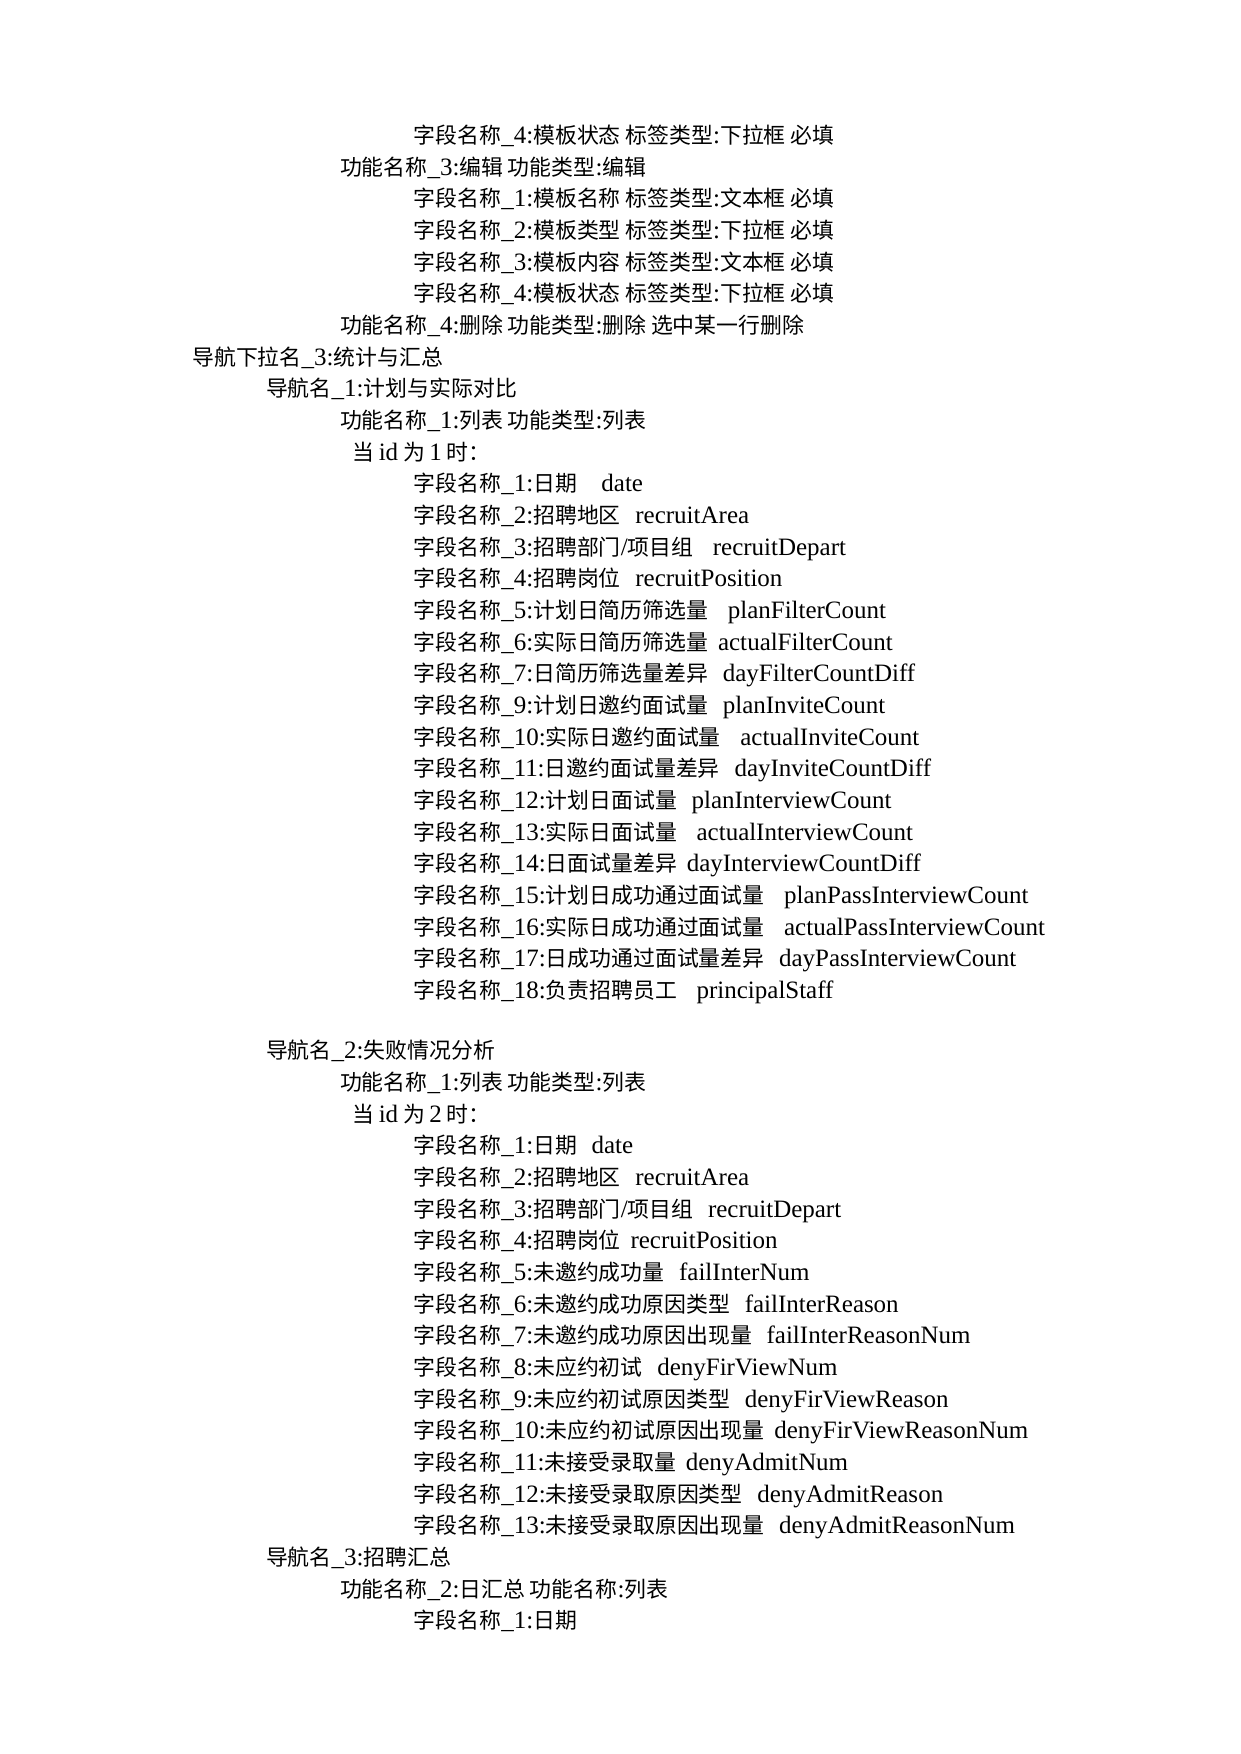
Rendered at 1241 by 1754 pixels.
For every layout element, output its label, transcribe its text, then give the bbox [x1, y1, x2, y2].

text 字段名称_10:实际日邀约面试量 actualInviteCount [118, 720, 1122, 751]
text 字段名称_8:未应约初试 denyFirViewNum [118, 1350, 1122, 1382]
text 字段名称_3:招聘部门/项目组 recruitDepart [118, 530, 1122, 561]
text 字段名称_1:日期 [118, 1603, 1122, 1635]
text 当id为2时： [118, 1097, 1122, 1128]
text 字段名称_11:未接受录取量 denyAdmitNum [118, 1445, 1122, 1477]
text 字段名称_11:日邀约面试量差异 dayInviteCountDiff [118, 751, 1122, 783]
text 导航名_2:失败情况分析 [118, 1033, 1122, 1065]
text 功能名称_2:日汇总 功能名称:列表 [118, 1572, 1122, 1603]
text 功能名称_3:编辑 功能类型:编辑 [118, 150, 1122, 181]
text 字段名称_4:招聘岗位 recruitPosition [118, 1223, 1122, 1255]
text 字段名称_18:负责招聘员工 principalStaff [118, 973, 1122, 1005]
text 字段名称_13:未接受录取原因出现量 denyAdmitReasonNum [118, 1508, 1122, 1540]
text 字段名称_13:实际日面试量 actualInterviewCount [118, 815, 1122, 846]
text 字段名称_3:模板内容 标签类型:文本框 必填 [118, 245, 1122, 276]
text 功能名称_4:删除 功能类型:删除 选中某一行删除 [118, 308, 1122, 340]
text 字段名称_10:未应约初试原因出现量 denyFirViewReasonNum [118, 1413, 1122, 1445]
text 功能名称_1:列表 功能类型:列表 [118, 403, 1122, 435]
text 字段名称_15:计划日成功通过面试量 planPassInterviewCount [118, 878, 1122, 910]
text 字段名称_5:计划日简历筛选量 planFilterCount [118, 593, 1122, 625]
text 字段名称_9:计划日邀约面试量 planInviteCount [118, 688, 1122, 720]
text 字段名称_4:模板状态 标签类型:下拉框 必填 [118, 118, 1122, 150]
text 字段名称_6:未邀约成功原因类型 failInterReason [118, 1287, 1122, 1318]
text 字段名称_1:日期 date [118, 1128, 1122, 1160]
text 字段名称_12:计划日面试量 planInterviewCount [118, 783, 1122, 815]
text 字段名称_7:日简历筛选量差异 dayFilterCountDiff [118, 656, 1122, 688]
text 导航下拉名_3:统计与汇总 [118, 340, 1122, 371]
text 导航名_3:招聘汇总 [118, 1540, 1122, 1572]
text 当id为1时： [118, 435, 1122, 466]
text 字段名称_14:日面试量差异 dayInterviewCountDiff [118, 846, 1122, 878]
text 字段名称_2:招聘地区 recruitArea [118, 1160, 1122, 1192]
text 字段名称_5:未邀约成功量 failInterNum [118, 1255, 1122, 1287]
text 字段名称_1:模板名称 标签类型:文本框 必填 [118, 181, 1122, 213]
text 字段名称_6:实际日简历筛选量 actualFilterCount [118, 625, 1122, 656]
text 功能名称_1:列表 功能类型:列表 [118, 1065, 1122, 1097]
text 字段名称_12:未接受录取原因类型 denyAdmitReason [118, 1477, 1122, 1508]
text 字段名称_4:模板状态 标签类型:下拉框 必填 [118, 276, 1122, 308]
text 字段名称_16:实际日成功通过面试量 actualPassInterviewCount [118, 910, 1122, 941]
text 字段名称_2:招聘地区 recruitArea [118, 498, 1122, 530]
text 字段名称_2:模板类型 标签类型:下拉框 必填 [118, 213, 1122, 245]
text 字段名称_9:未应约初试原因类型 denyFirViewReason [118, 1382, 1122, 1413]
text 字段名称_4:招聘岗位 recruitPosition [118, 561, 1122, 593]
text 字段名称_1:日期 date [118, 466, 1122, 498]
text 字段名称_17:日成功通过面试量差异 dayPassInterviewCount [118, 941, 1122, 973]
text 字段名称_3:招聘部门/项目组 recruitDepart [118, 1192, 1122, 1223]
text 字段名称_7:未邀约成功原因出现量 failInterReasonNum [118, 1318, 1122, 1350]
text 导航名_1:计划与实际对比 [118, 371, 1122, 403]
